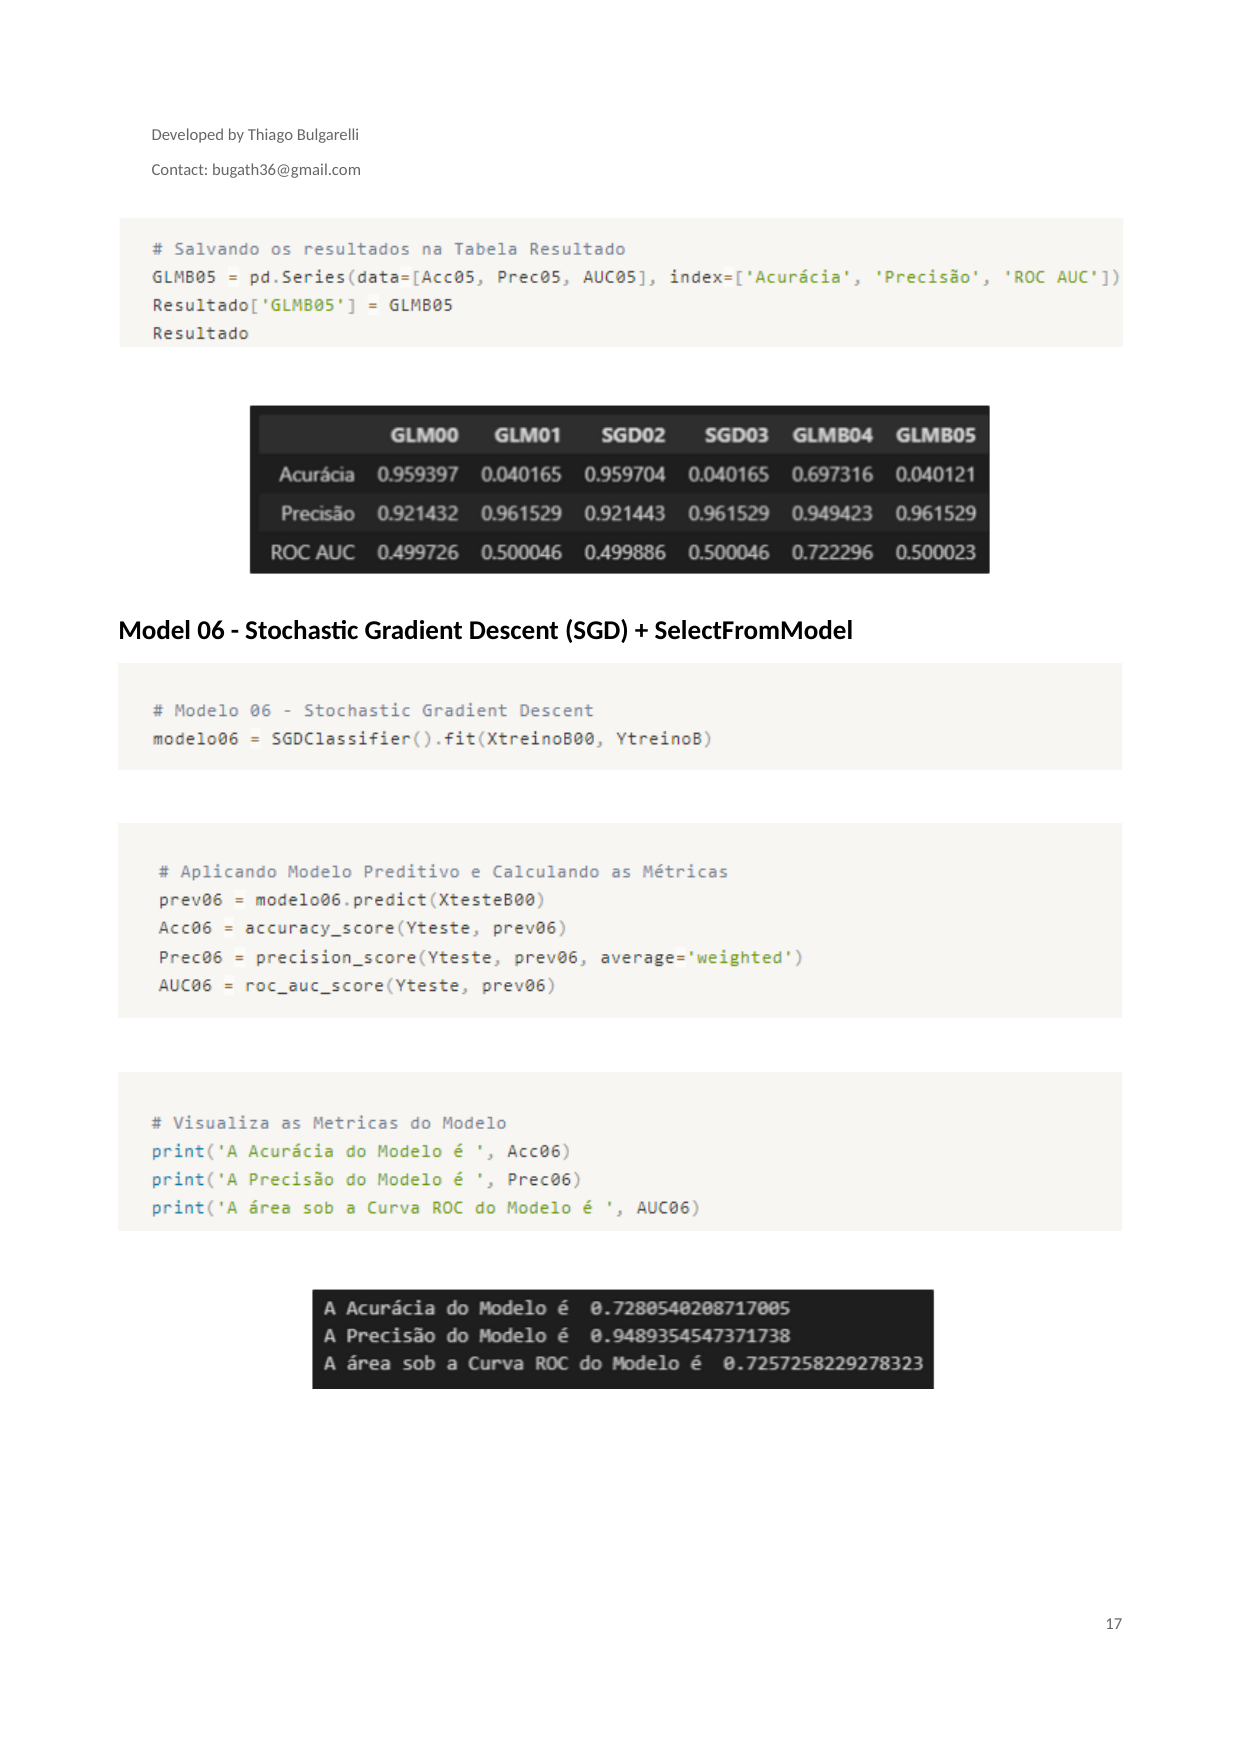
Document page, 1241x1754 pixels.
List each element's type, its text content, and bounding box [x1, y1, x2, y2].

picture [118, 663, 1123, 770]
picture [119, 218, 1124, 347]
picture [118, 823, 1123, 1018]
subtitle Model 06 - Stochastic Gradient Descent (SGD) + SelectFromModel [118, 613, 1122, 647]
picture [118, 1072, 1123, 1231]
picture [243, 400, 997, 584]
picture [304, 1284, 937, 1389]
